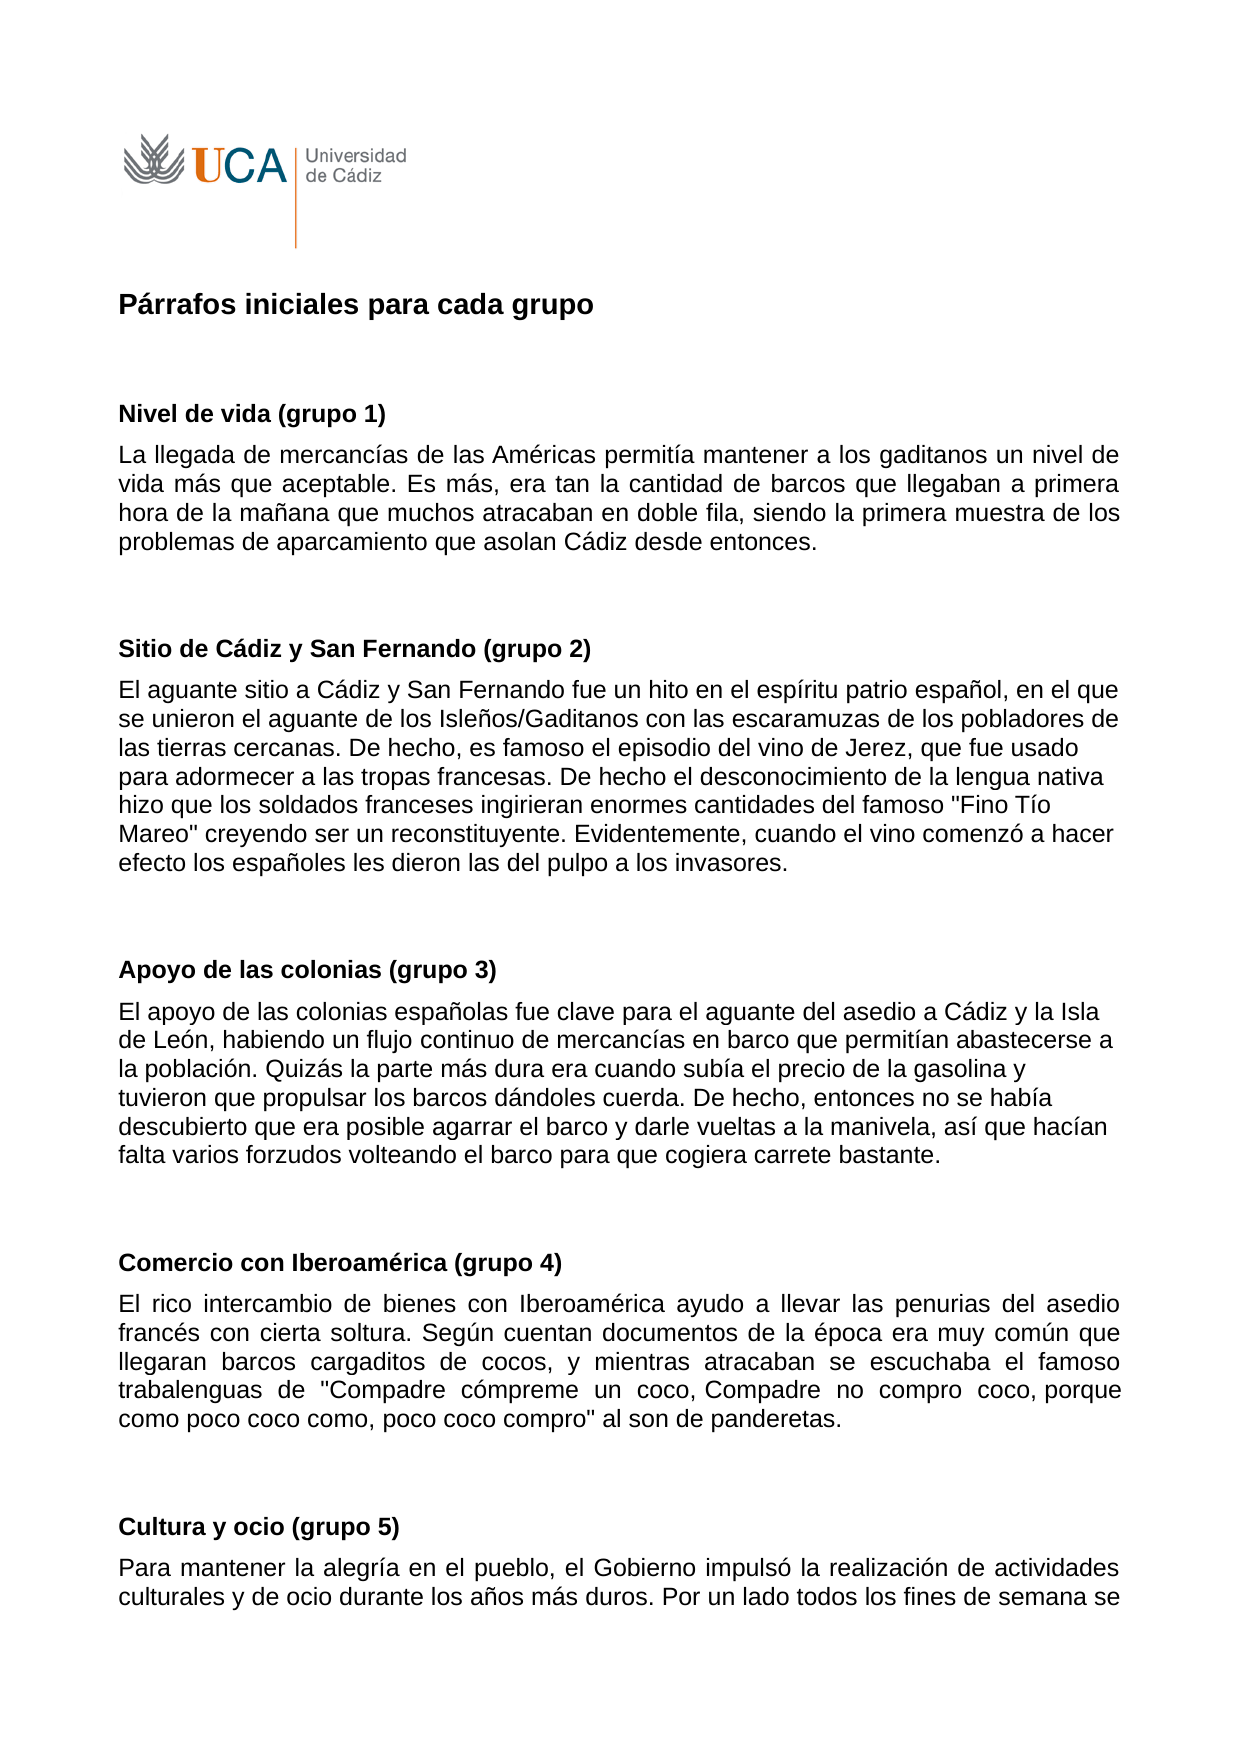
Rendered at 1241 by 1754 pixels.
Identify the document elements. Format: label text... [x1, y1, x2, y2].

picture [121, 128, 411, 255]
text El rico intercambio de bienes con Iberoamérica ayudo a llevar las penurias del asedio francés con cierta soltura. Según cuentan documentos de la época era muy común que llegaran barcos cargaditos de cocos, y mientras atracaban se escuchaba el famoso trabalenguas de "Compadre cómpreme un coco, Compadre no compro coco, porque como poco coco como, poco coco compro" al son de panderetas. [118, 1289, 1122, 1433]
subtitle Nivel de vida (grupo 1) [118, 399, 1122, 428]
text Para mantener la alegría en el pueblo, el Gobierno impulsó la realización de actividades culturales y de ocio durante los años más duros. Por un lado todos los fines de semana se [118, 1553, 1122, 1610]
subtitle Apoyo de las colonias (grupo 3) [118, 955, 1122, 984]
subtitle Comercio con Iberoamérica (grupo 4) [118, 1248, 1122, 1277]
subtitle Párrafos iniciales para cada grupo [118, 287, 1122, 320]
subtitle Sitio de Cádiz y San Fernando (grupo 2) [118, 634, 1122, 663]
text La llegada de mercancías de las Américas permitía mantener a los gaditanos un nivel de vida más que aceptable. Es más, era tan la cantidad de barcos que llegaban a primera hora de la mañana que muchos atracaban en doble fila, siendo la primera muestra de los problemas de aparcamiento que asolan Cádiz desde entonces. [118, 440, 1122, 555]
text El apoyo de las colonias españolas fue clave para el aguante del asedio a Cádiz y la Isla de León, habiendo un flujo continuo de mercancías en barco que permitían abastecerse a la población. Quizás la parte más dura era cuando subía el precio de la gasolina y tuvieron que propulsar los barcos dándoles cuerda. De hecho, entonces no se había descubierto que era posible agarrar el barco y darle vueltas a la manivela, así que hacían falta varios forzudos volteando el barco para que cogiera carrete bastante. [118, 997, 1122, 1169]
text El aguante sitio a Cádiz y San Fernando fue un hito en el espíritu patrio español, en el que se unieron el aguante de los Isleños/Gaditanos con las escaramuzas de los pobladores de las tierras cercanas. De hecho, es famoso el episodio del vino de Jerez, que fue usado para adormecer a las tropas francesas. De hecho el desconocimiento de la lengua nativa hizo que los soldados franceses ingirieran enormes cantidades del famoso "Fino Tío Mareo" creyendo ser un reconstituyente. Evidentemente, cuando el vino comenzó a hacer efecto los españoles les dieron las del pulpo a los invasores. [118, 675, 1122, 877]
subtitle Cultura y ocio (grupo 5) [118, 1512, 1122, 1540]
